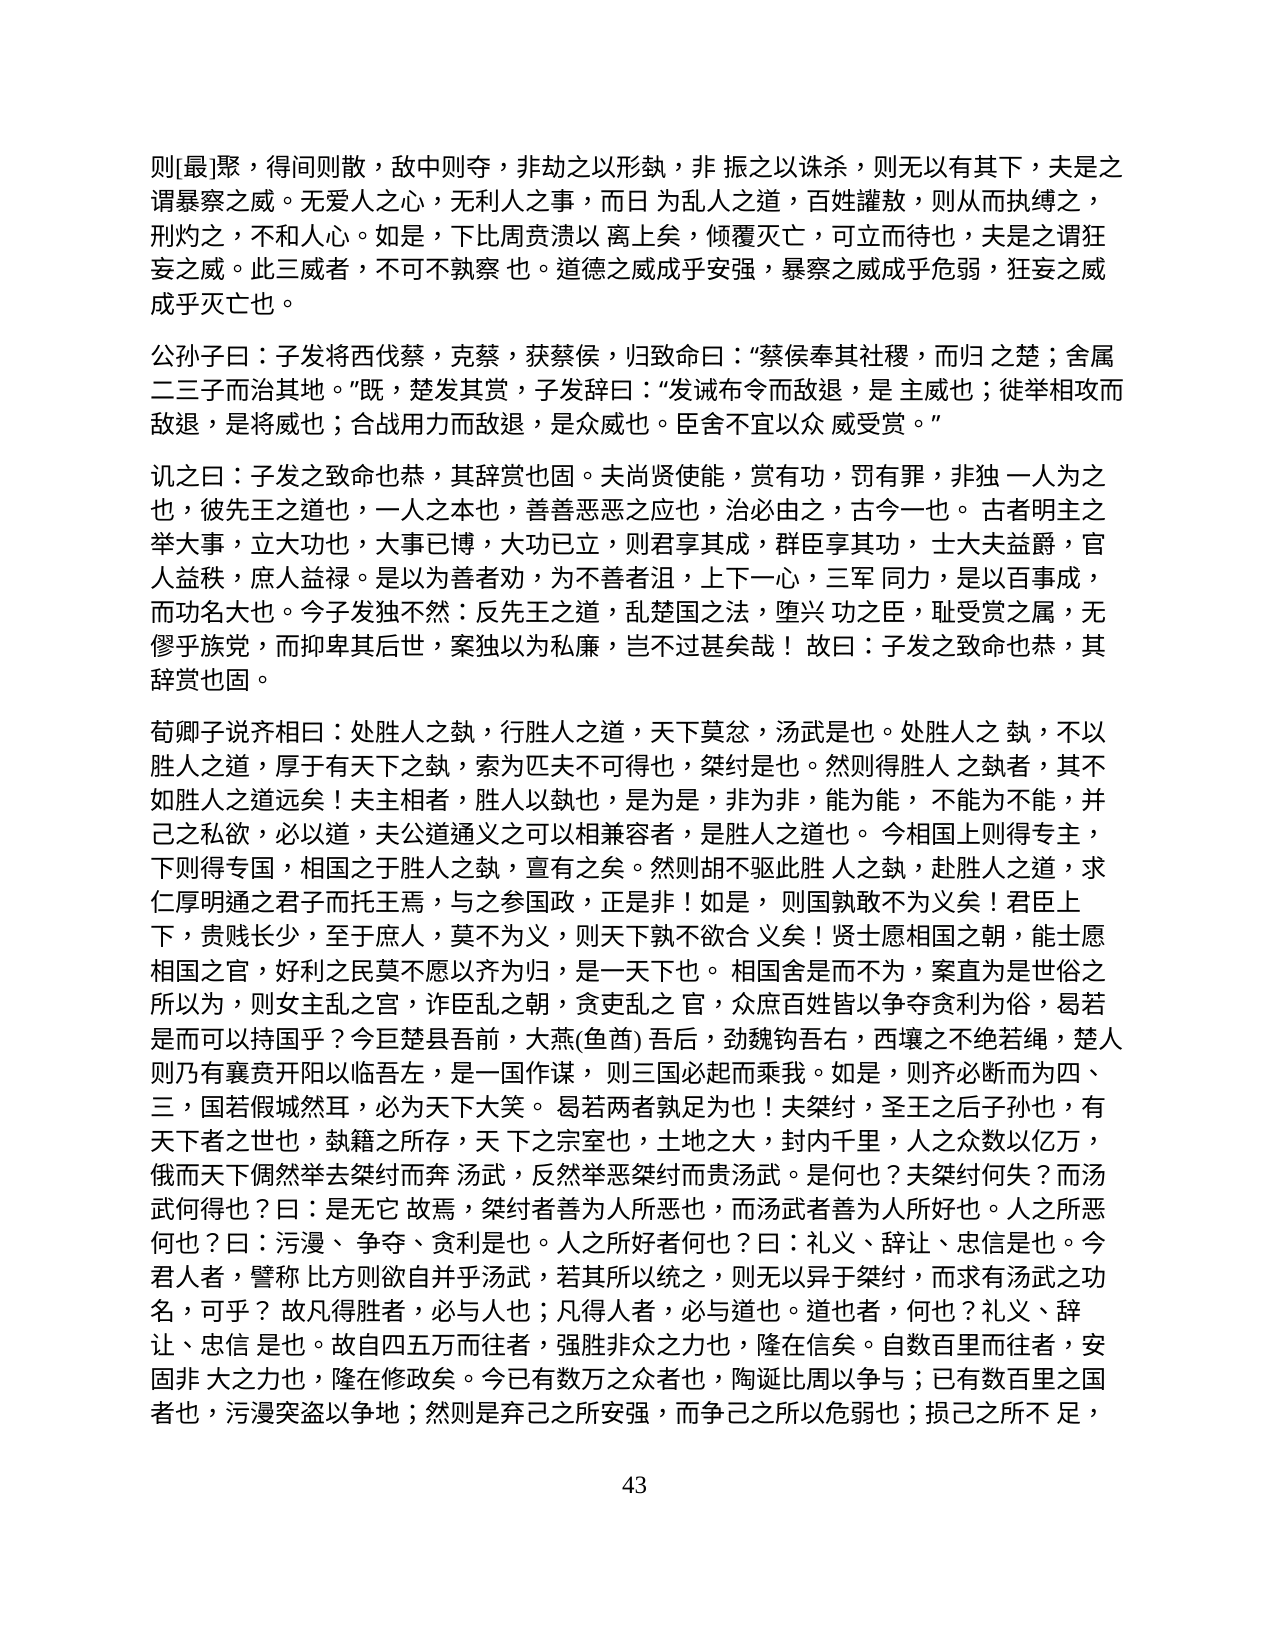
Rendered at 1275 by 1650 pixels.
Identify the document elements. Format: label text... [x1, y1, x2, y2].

text 讥之曰：子发之致命也恭，其辞赏也固。夫尚贤使能，赏有功，罚有罪，非独 一人为之也，彼先王之道也，一人之本也，善善恶恶之应也，治必由之，古今一也。 古者明主之举大事，立大功也，大事已博，大功已立，则君享其成，群臣享其功， 士大夫益爵，官人益秩，庶人益禄。是以为善者劝，为不善者沮，上下一心，三军 同力，是以百事成，而功名大也。今子发独不然：反先王之道，乱楚国之法，堕兴 功之臣，耻受赏之属，无僇乎族党，而抑卑其后世，案独以为私廉，岂不过甚矣哉！ 故曰：子发之致命也恭，其辞赏也固。 [150, 458, 1125, 697]
text 则[最]聚，得间则散，敌中则夺，非劫之以形埶，非 振之以诛杀，则无以有其下，夫是之谓暴察之威。无爱人之心，无利人之事，而日 为乱人之道，百姓讙敖，则从而执缚之，刑灼之，不和人心。如是，下比周贲溃以 离上矣，倾覆灭亡，可立而待也，夫是之谓狂妄之威。此三威者，不可不孰察 也。道德之威成乎安强，暴察之威成乎危弱，狂妄之威成乎灭亡也。 [150, 150, 1125, 320]
text 公孙子曰：子发将西伐蔡，克蔡，获蔡侯，归致命曰：“蔡侯奉其社稷，而归 之楚；舍属二三子而治其地。”既，楚发其赏，子发辞曰：“发诫布令而敌退，是 主威也；徙举相攻而敌退，是将威也；合战用力而敌退，是众威也。臣舍不宜以众 威受赏。” [150, 338, 1125, 440]
text 荀卿子说齐相曰：处胜人之埶，行胜人之道，天下莫忿，汤武是也。处胜人之 埶，不以胜人之道，厚于有天下之埶，索为匹夫不可得也，桀纣是也。然则得胜人 之埶者，其不如胜人之道远矣！夫主相者，胜人以埶也，是为是，非为非，能为能， 不能为不能，并己之私欲，必以道，夫公道通义之可以相兼容者，是胜人之道也。 今相国上则得专主，下则得专国，相国之于胜人之埶，亶有之矣。然则胡不驱此胜 人之埶，赴胜人之道，求仁厚明通之君子而托王焉，与之参国政，正是非！如是， 则国孰敢不为义矣！君臣上下，贵贱长少，至于庶人，莫不为义，则天下孰不欲合 义矣！贤士愿相国之朝，能士愿相国之官，好利之民莫不愿以齐为归，是一天下也。 相国舍是而不为，案直为是世俗之所以为，则女主乱之宫，诈臣乱之朝，贪吏乱之 官，众庶百姓皆以争夺贪利为俗，曷若是而可以持国乎？今巨楚县吾前，大燕(鱼酋) 吾后，劲魏钩吾右，西壤之不绝若绳，楚人则乃有襄贲开阳以临吾左，是一国作谋， 则三国必起而乘我。如是，则齐必断而为四、三，国若假城然耳，必为天下大笑。 曷若两者孰足为也！夫桀纣，圣王之后子孙也，有天下者之世也，埶籍之所存，天 下之宗室也，土地之大，封内千里，人之众数以亿万，俄而天下倜然举去桀纣而奔 汤武，反然举恶桀纣而贵汤武。是何也？夫桀纣何失？而汤武何得也？曰：是无它 故焉，桀纣者善为人所恶也，而汤武者善为人所好也。人之所恶何也？曰：污漫、 争夺、贪利是也。人之所好者何也？曰：礼义、辞让、忠信是也。今君人者，譬称 比方则欲自并乎汤武，若其所以统之，则无以异于桀纣，而求有汤武之功名，可乎？ 故凡得胜者，必与人也；凡得人者，必与道也。道也者，何也？礼义、辞让、忠信 是也。故自四五万而往者，强胜非众之力也，隆在信矣。自数百里而往者，安固非 大之力也，隆在修政矣。今已有数万之众者也，陶诞比周以争与；已有数百里之国 者也，污漫突盗以争地；然则是弃己之所安强，而争己之所以危弱也；损己之所不 足， [150, 715, 1125, 1430]
